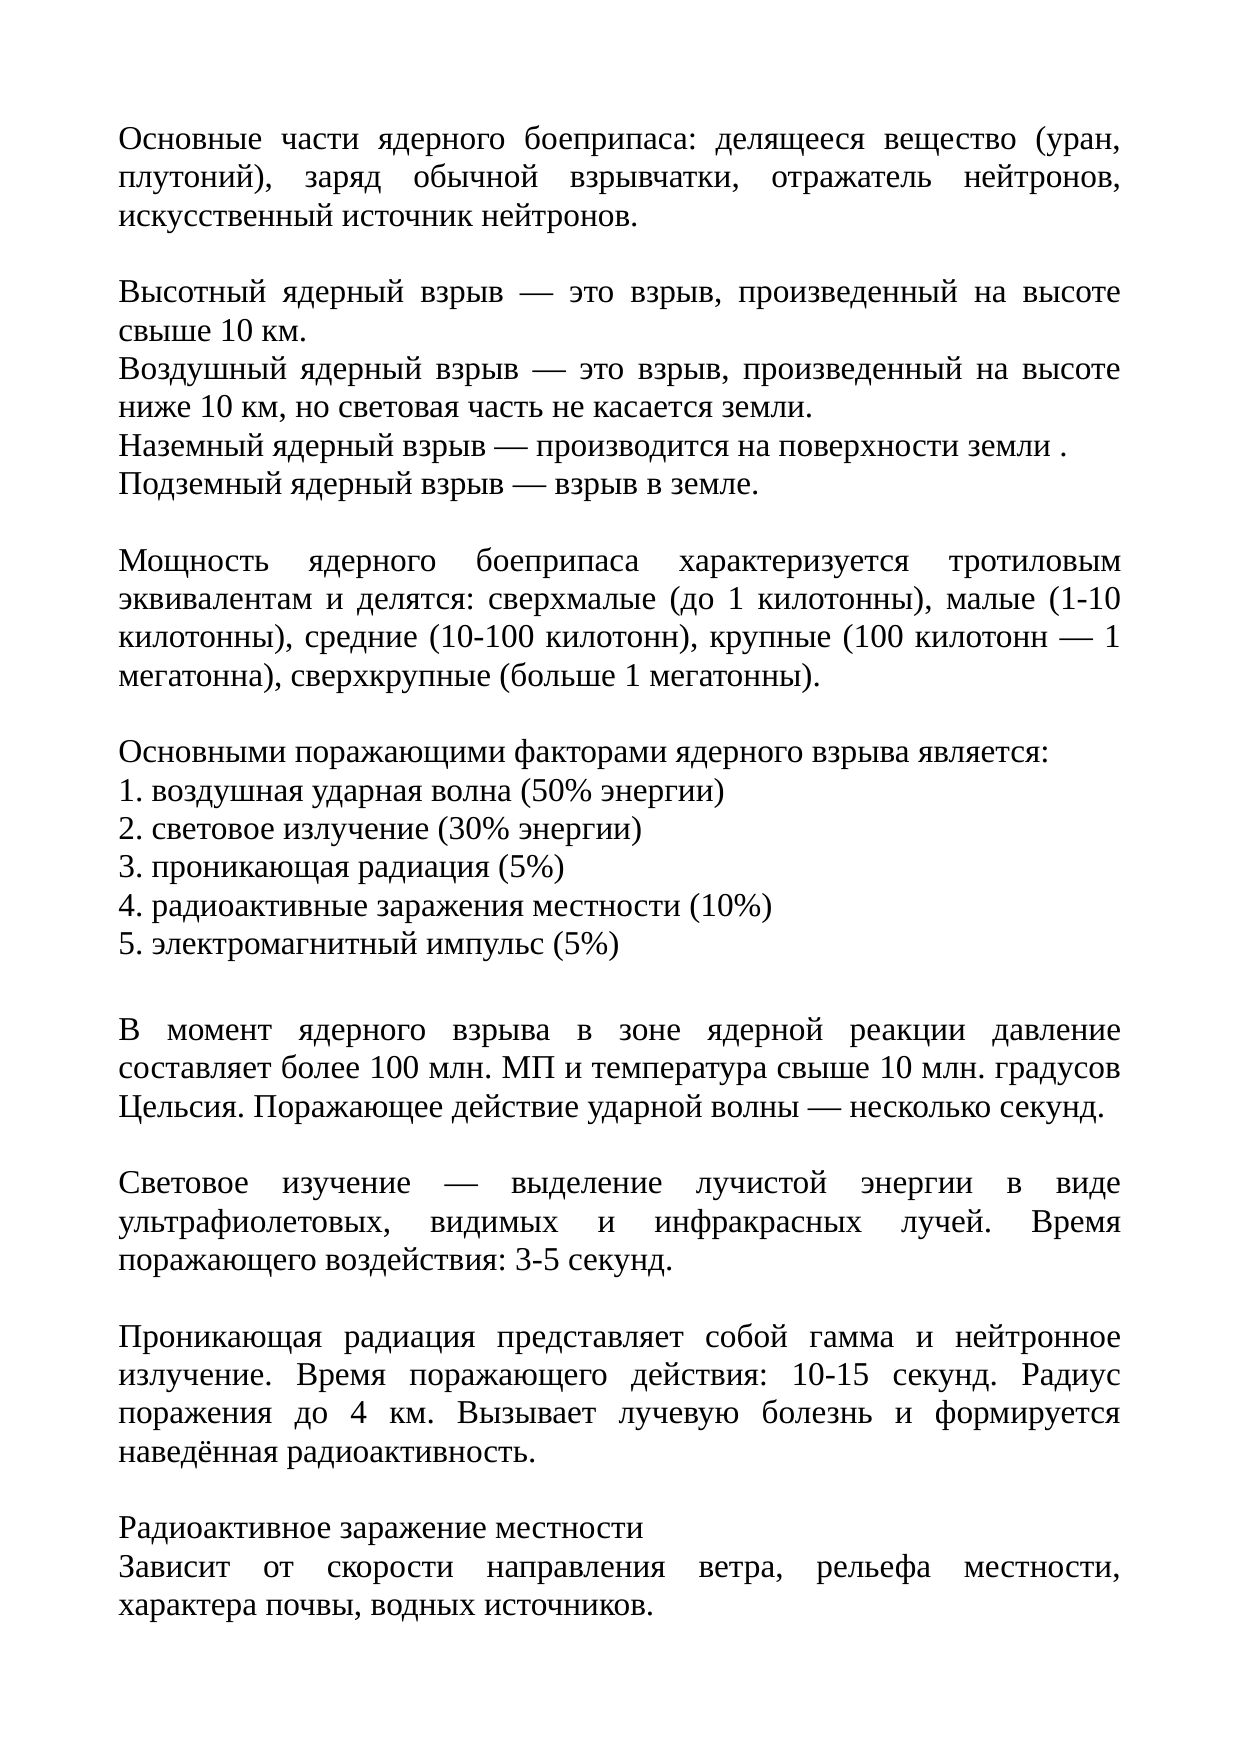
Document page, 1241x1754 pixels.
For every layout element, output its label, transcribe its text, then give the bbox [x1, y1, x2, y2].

text Световое изучение — выделение лучистой энергии в виде ультрафиолетовых, видимых и инфракрасных лучей. Время поражающего воздействия: 3-5 секунд. [118, 1163, 1122, 1278]
text Подземный ядерный взрыв — взрыв в земле. [118, 463, 1122, 501]
text Основными поражающими факторами ядерного взрыва является: [118, 731, 1122, 770]
text 2. световое излучение (30% энергии) [118, 808, 1122, 846]
text Проникающая радиация представляет собой гамма и нейтронное излучение. Время поражающего действия: 10-15 секунд. Радиус поражения до 4 км. Вызывает лучевую болезнь и формируется наведённая радиоактивность. [118, 1316, 1122, 1469]
text Воздушный ядерный взрыв — это взрыв, произведенный на высоте ниже 10 км, но световая часть не касается земли. [118, 348, 1122, 425]
text 5. электромагнитный импульс (5%) [118, 923, 1122, 961]
text 4. радиоактивные заражения местности (10%) [118, 885, 1122, 923]
text Высотный ядерный взрыв — это взрыв, произведенный на высоте свыше 10 км. [118, 271, 1122, 348]
text 3. проникающая радиация (5%) [118, 846, 1122, 885]
text Радиоактивное заражение местности [118, 1508, 1122, 1546]
text Мощность ядерного боеприпаса характеризуется тротиловым эквивалентам и делятся: сверхмалые (до 1 килотонны), малые (1-10 килотонны), средние (10-100 килотонн), крупные (100 килотонн — 1 мегатонна), сверхкрупные (больше 1 мегатонны). [118, 540, 1122, 693]
text Зависит от скорости направления ветра, рельефа местности, характера почвы, водных источников. [118, 1546, 1122, 1623]
text Основные части ядерного боеприпаса: делящееся вещество (уран, плутоний), заряд обычной взрывчатки, отражатель нейтронов, искусственный источник нейтронов. [118, 118, 1122, 233]
text 1. воздушная ударная волна (50% энергии) [118, 770, 1122, 808]
text Наземный ядерный взрыв — производится на поверхности земли . [118, 425, 1122, 463]
text В момент ядерного взрыва в зоне ядерной реакции давление составляет более 100 млн. МП и температура свыше 10 млн. градусов Цельсия. Поражающее действие ударной волны — несколько секунд. [118, 1009, 1122, 1124]
